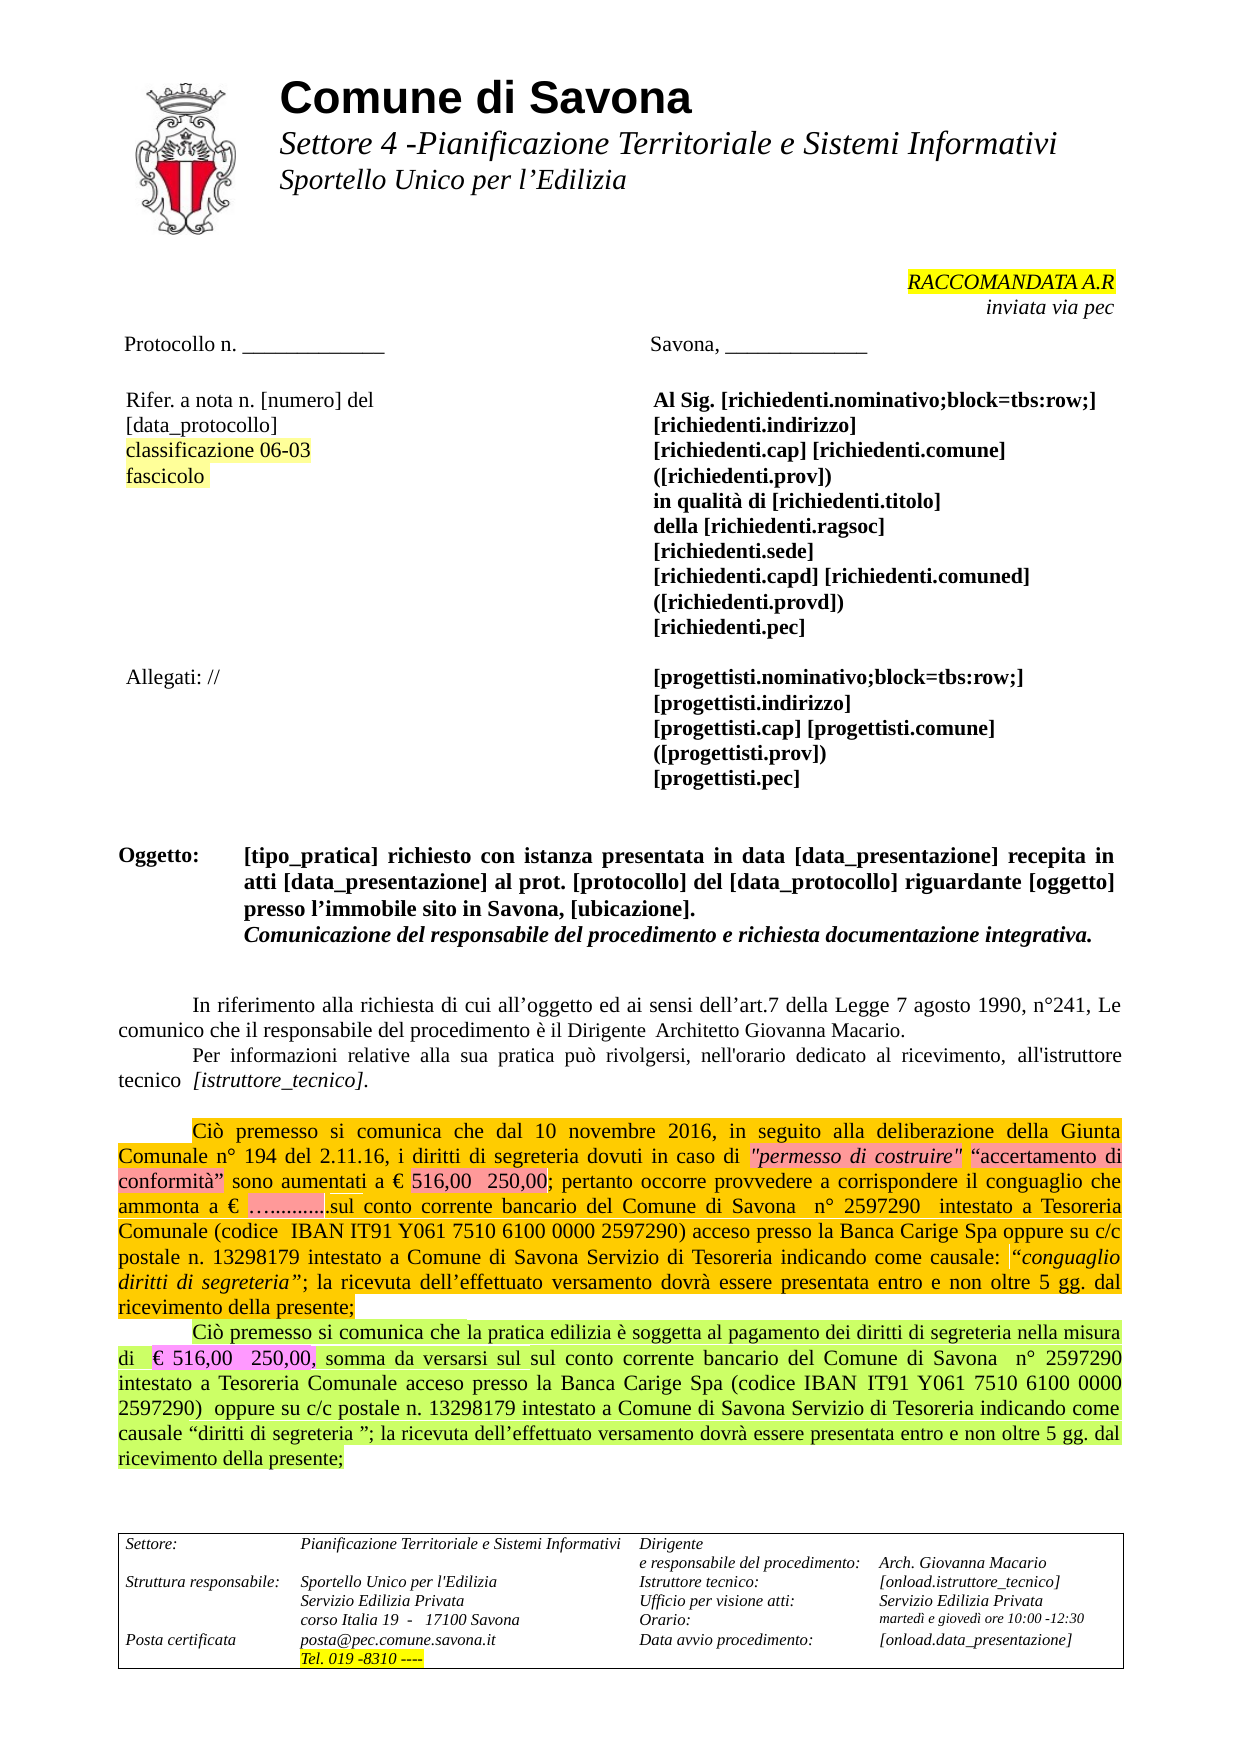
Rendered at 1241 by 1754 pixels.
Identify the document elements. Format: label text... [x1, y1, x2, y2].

text Ciò premesso si comunica che dal 10 novembre 2016, in seguito alla deliberazione della Giunta Comunale n° 194 del 2.11.16, i diritti di segreteria dovuti in caso di "permesso di costruire" “accertamento di conformità” sono aumentati a € 516,00 250,00; pertanto occorre provvedere a corrispondere il conguaglio che ammonta a € …...........sul conto corrente bancario del Comune di Savona n° 2597290 intestato a Tesoreria Comunale (codice IBAN IT91 Y061 7510 6100 0000 2597290) acceso presso la Banca Carige Spa oppure su c/c postale n. 13298179 intestato a Comune di Savona Servizio di Tesoreria indicando come causale: “conguaglio diritti di segreteria”; la ricevuta dell’effettuato versamento dovrà essere presentata entro e non oltre 5 gg. dal ricevimento della presente; [118, 1118, 1122, 1319]
table_cell Protocollo n. _____________ [118, 325, 644, 362]
table_header Oggetto: [111, 842, 236, 947]
table_header Al Sig. [richiedenti.nominativo;block=tbs:row;] [richiedenti.indirizzo] [richiedenti.cap] [richiedenti.comune] ([richiedenti.prov]) in qualità di [richiedenti.titolo] della [richiedenti.ragsoc] [richiedenti.sede] [richiedenti.capd] [richiedenti.comuned] ([richiedenti.provd]) [richiedenti.pec] [646, 387, 1119, 664]
table_cell Allegati: // [118, 664, 451, 817]
table_header [tipo_pratica] richiesto con istanza presentata in data [data_presentazione] recepita in atti [data_presentazione] al prot. [protocollo] del [data_protocollo] riguardante [oggetto] presso l’immobile sito in Savona, [ubicazione]. Comunicazione del responsabile del procedimento e richiesta documentazione integrativa. [236, 842, 1123, 947]
table_cell [progettisti.nominativo;block=tbs:row;] [progettisti.indirizzo] [progettisti.cap] [progettisti.comune] ([progettisti.prov]) [progettisti.pec] [646, 664, 1119, 817]
table_header Rifer. a nota n. [numero] del [data_protocollo] classificazione 06-03 fascicolo [118, 387, 451, 664]
text In riferimento alla richiesta di cui all’oggetto ed ai sensi dell’art.7 della Legge 7 agosto 1990, n°241, Le comunico che il responsabile del procedimento è il Dirigente Architetto Giovanna Macario. [118, 992, 1122, 1042]
text Per informazioni relative alla sua pratica può rivolgersi, nell'orario dedicato al ricevimento, all'istruttore tecnico [istruttore_tecnico]. [118, 1042, 1122, 1092]
table_cell Savona, _____________ [644, 325, 1122, 362]
table_header [118, 263, 644, 325]
picture [135, 83, 236, 235]
table_cell [451, 664, 646, 817]
table_header [451, 387, 646, 664]
table_header RACCOMANDATA A.R inviata via pec [644, 263, 1122, 325]
text Ciò premesso si comunica che la pratica edilizia è soggetta al pagamento dei diritti di segreteria nella misura di € 516,00 250,00, somma da versarsi sul sul conto corrente bancario del Comune di Savona n° 2597290 intestato a Tesoreria Comunale acceso presso la Banca Carige Spa (codice IBAN IT91 Y061 7510 6100 0000 2597290) oppure su c/c postale n. 13298179 intestato a Comune di Savona Servizio di Tesoreria indicando come causale “diritti di segreteria ”; la ricevuta dell’effettuato versamento dovrà essere presentata entro e non oltre 5 gg. dal ricevimento della presente; [118, 1319, 1122, 1469]
